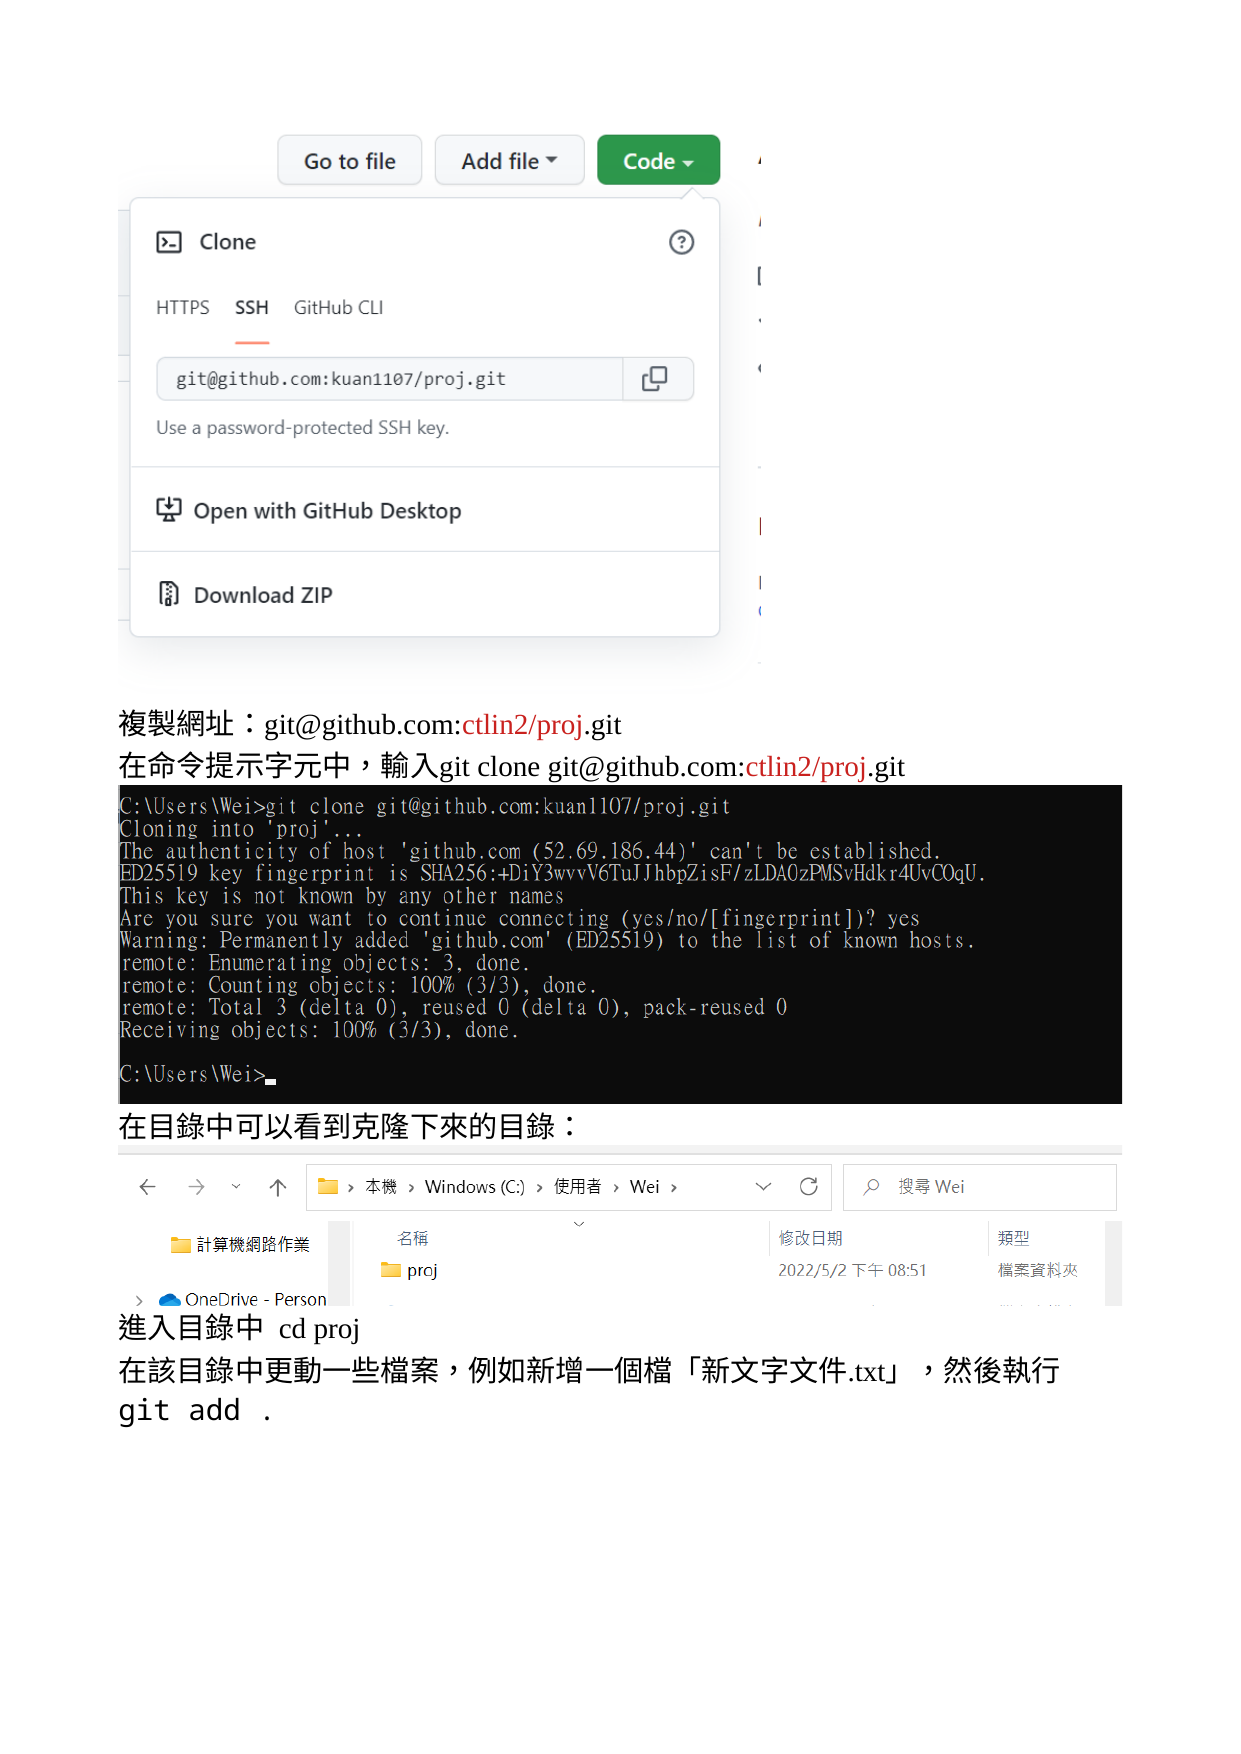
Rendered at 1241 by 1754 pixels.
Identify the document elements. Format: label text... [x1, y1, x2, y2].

text 在命令提示字元中，輸入git clone git@github.com:ctlin2/proj.git [118, 743, 1122, 785]
text git add . [118, 1390, 1122, 1429]
text 進入目錄中 cd proj [118, 1306, 1122, 1347]
text 在目錄中可以看到克隆下來的目錄： [118, 1104, 1122, 1145]
text 複製網址：git@github.com:ctlin2/proj.git [118, 700, 1122, 743]
text 在該目錄中更動一些檔案，例如新增一個檔「新文字文件.txt」，然後執行 [118, 1347, 1122, 1390]
